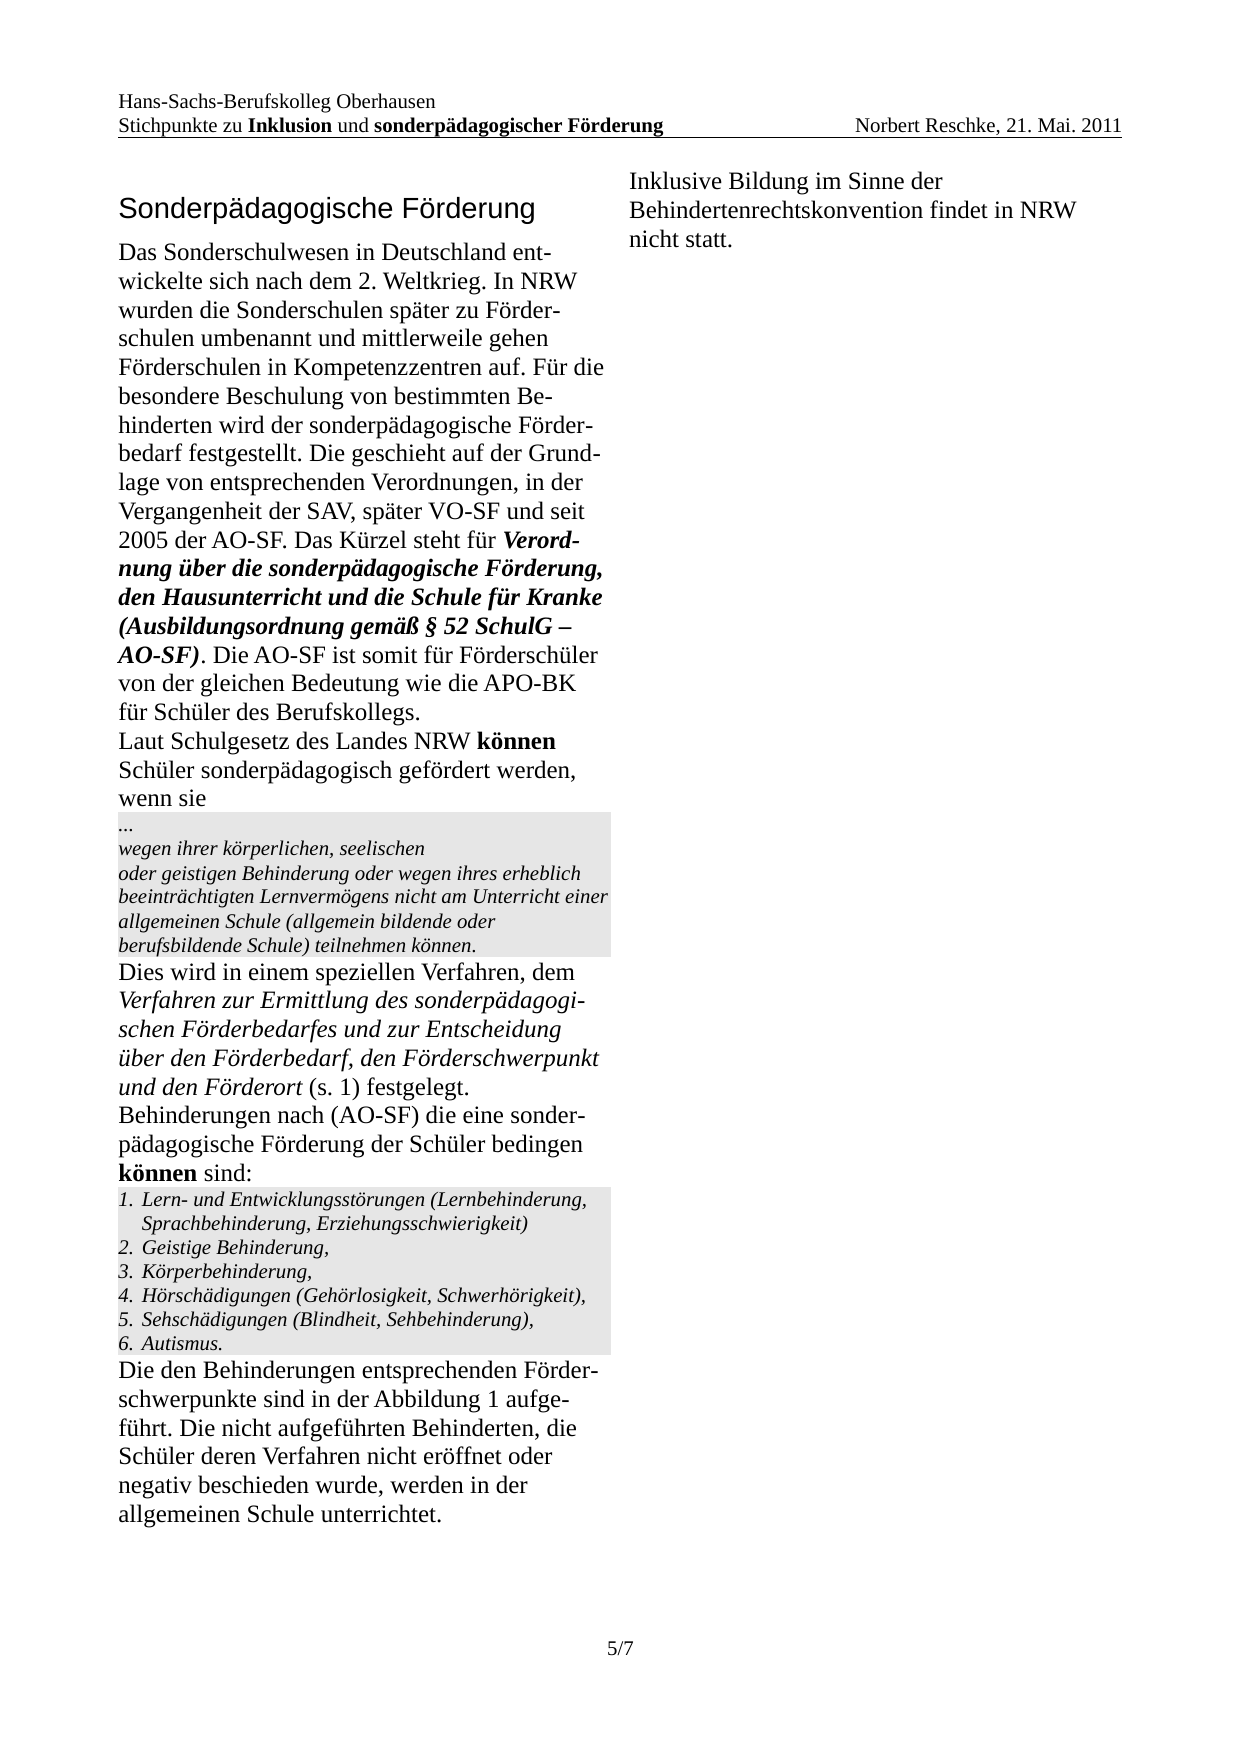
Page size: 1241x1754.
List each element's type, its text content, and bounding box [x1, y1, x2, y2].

text Dies wird in einem speziellen Verfahren, dem Verfahren zur Er­mitt­lung des sonder­päda­go­gi­schen Förder­bedarfes und zur Entscheidung über den Förder­bedarf, den Förderschwerpunkt und den Förderort (s. Abbildung 1) festgelegt. Behinderungen nach (AO-SF) die eine sonder­pädagogische Förderung der Schüler bedingen können sind: [118, 957, 611, 1187]
text Das Sonderschulwesen in Deutschland ent­wickelte sich nach dem 2. Weltkrieg. In NRW wurden die Sonderschulen später zu Förder­schulen umbenannt und mittlerweile gehen Förder­schulen in Kompetenz­zentren auf. Für die besondere Beschulung von bestimmten Be­hinderten wird der sonderpädagogische Förder­bedarf festgestellt. Die geschieht auf der Grund­lage von entsprechenden Verordnungen, in der Vergangenheit der SAV, später VO-SF und seit 2005 der AO-SF. Das Kürzel steht für Ver­ord­nung über die sonder­pädagogische Förderung, den Hausunterricht und die Schule für Kranke (Ausbildungsordnung gemäß § 52 SchulG – AO-SF). Die AO-SF ist somit für Förderschüler von der gleichen Bedeutung wie die APO-BK für Schüler des Berufskollegs. [118, 237, 611, 726]
subtitle Sonderpädagogische Förderung [118, 191, 611, 225]
text oder geistigen Behinderung oder wegen ihres erheblich beeinträchtigten Lernvermögens nicht am Unterricht einer allgemeinen Schule (allgemein bildende oder berufsbildende Schule) teilnehmen können. [118, 860, 611, 957]
text wegen ihrer körperlichen, seelischen [118, 836, 611, 860]
text 5. Sehschädigungen (Blindheit, Seh­behinderung), [118, 1307, 611, 1331]
text Inklusive Bildung im Sinne der Behindertenrechtskonvention findet in NRW nicht statt. [629, 166, 1122, 252]
text Laut Schulgesetz des Landes NRW können Schüler sonder­päda­go­gisch gefördert werden, wenn sie [118, 726, 611, 812]
text Die den Behinderungen entsprechenden Förder­schwerpunkte sind in der Abbildung 1 aufge­führt. Die nicht aufgeführten Behinderten, die Schüler deren Verfahren nicht eröffnet oder negativ beschieden wurde, werden in der allgemeinen Schule unterrichtet. [118, 1355, 611, 1528]
text ... [118, 812, 611, 836]
text 2. Geistige Behinderung, [118, 1235, 611, 1259]
text 6. Autismus. [118, 1331, 611, 1355]
text 3. Körperbehinderung, [118, 1259, 611, 1283]
text 4. Hörschädigungen (Gehörlosigkeit, Schwer­hörigkeit), [118, 1283, 611, 1307]
text 1. Lern- und Entwicklungsstörungen (Lernbehinderung, Sprachbehinderung, Erziehungsschwierigkeit) [118, 1187, 611, 1235]
